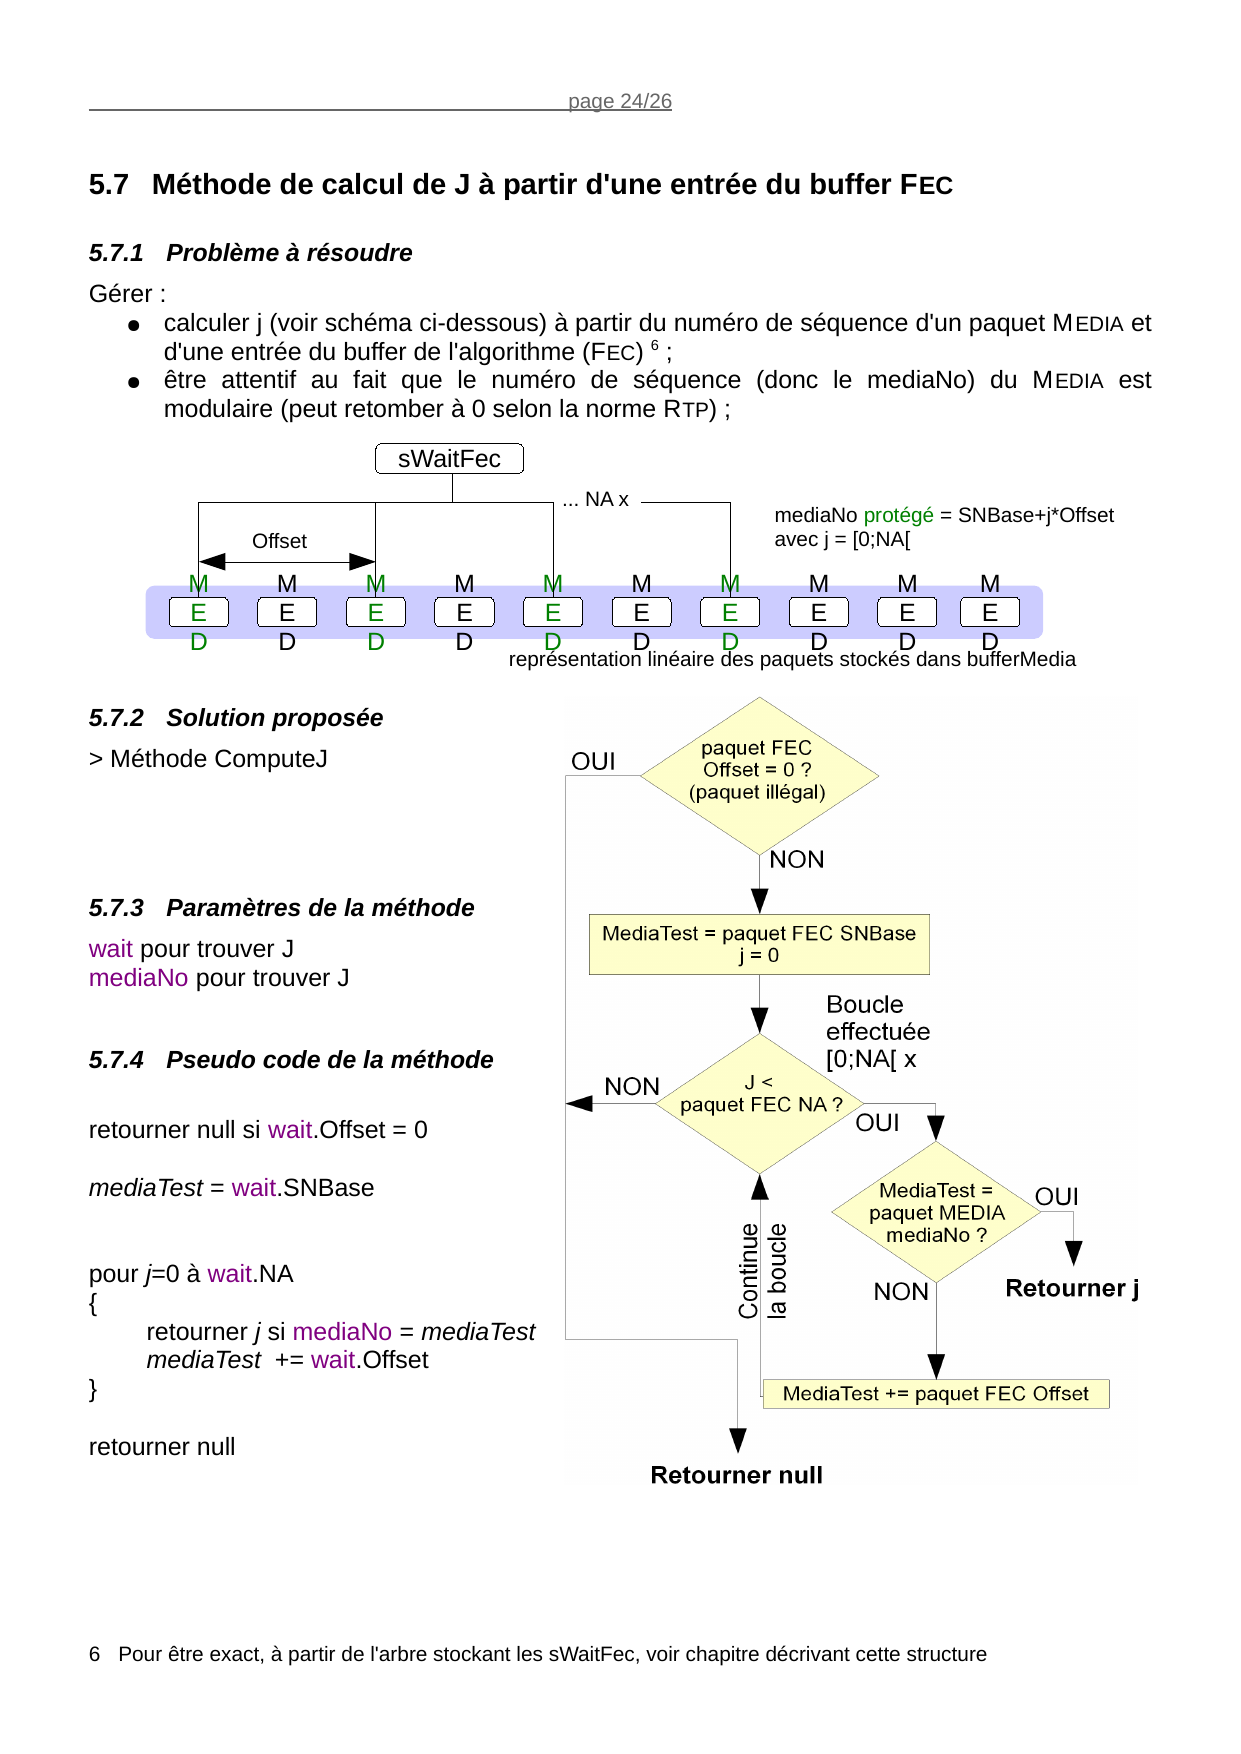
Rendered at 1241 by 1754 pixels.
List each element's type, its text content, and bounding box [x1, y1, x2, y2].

list être attentif au fait que le numéro de séquence (donc le mediaNo) du MEDIA est modulaire (peut retomber à 0 selon la norme RTP) ; [126, 365, 1152, 423]
subtitle Pseudo code de la méthode [88, 1046, 503, 1074]
text } [88, 1374, 564, 1403]
text { [88, 1288, 564, 1317]
subtitle Solution proposée [88, 703, 564, 732]
subtitle Paramètres de la méthode [88, 893, 486, 922]
subtitle [1139, 703, 1152, 732]
text [1139, 744, 1152, 773]
text retourner null [88, 1432, 564, 1460]
text retourner j si mediaNo = mediaTest [88, 1317, 564, 1345]
list calculer j (voir schéma ci-dessous) à partir du numéro de séquence d'un paquet MEDIA et d'une entrée du buffer de l'algorithme (FEC) ; [126, 308, 1152, 365]
text retourner null si wait.Offset = 0 [88, 1115, 564, 1144]
text mediaNo pour trouver J [88, 963, 564, 992]
picture [564, 696, 1139, 1485]
subtitle Problème à résoudre [88, 238, 1152, 267]
text [1139, 1432, 1152, 1460]
text [1139, 1374, 1152, 1403]
text Gérer : [88, 279, 1152, 308]
list Pour être exact, à partir de l'arbre stockant les sWaitFec, voir chapitre décrivant cette structure [88, 1641, 1152, 1665]
subtitle Méthode de calcul de J à partir d'une entrée du buffer FEC [88, 167, 1152, 201]
text > Méthode ComputeJ [88, 744, 564, 773]
text mediaTest = wait.SNBase [88, 1173, 564, 1202]
text wait pour trouver J [88, 934, 564, 963]
text [1139, 1259, 1152, 1288]
text [1139, 1288, 1152, 1317]
text pour j=0 à wait.NA [88, 1259, 564, 1288]
text mediaTest += wait.Offset [88, 1345, 564, 1374]
